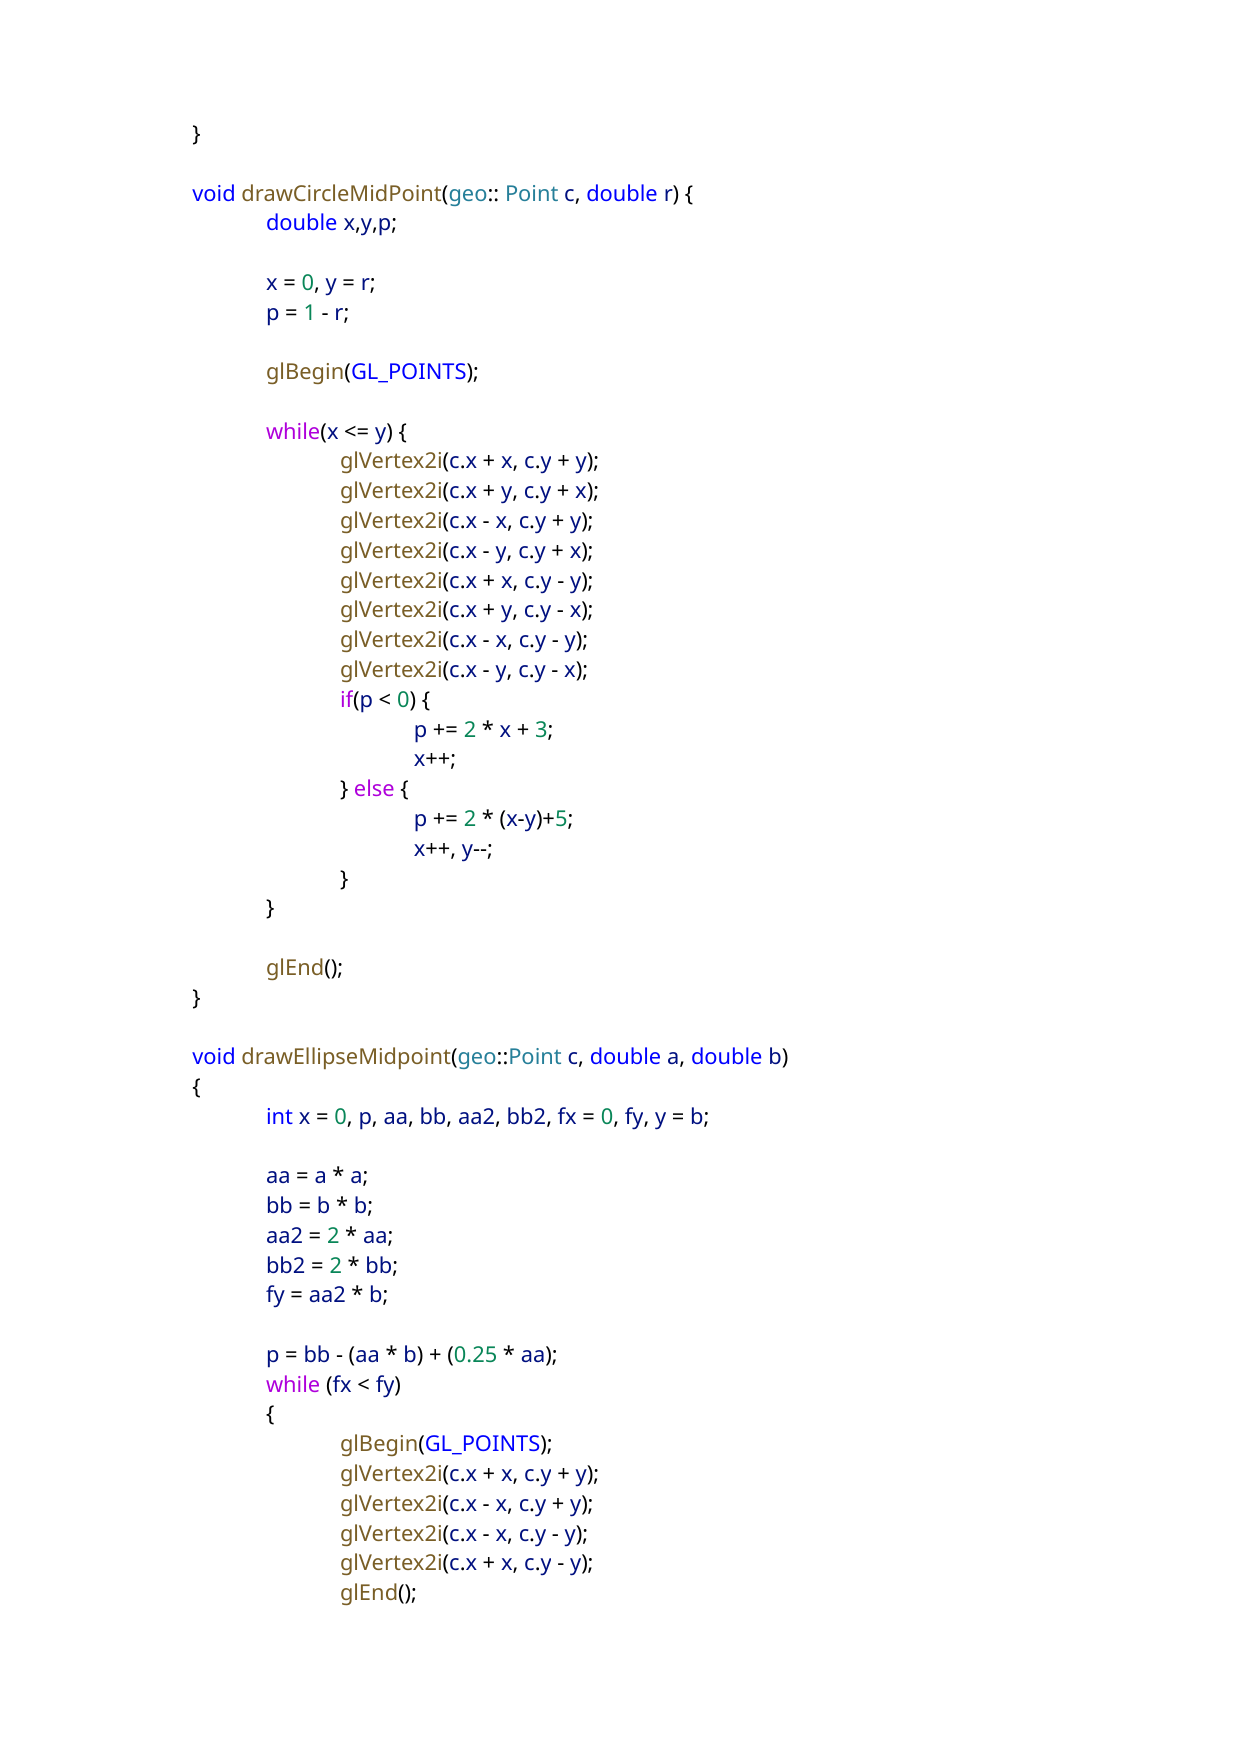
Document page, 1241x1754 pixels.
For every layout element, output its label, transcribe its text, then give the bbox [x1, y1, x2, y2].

text { [192, 1071, 1122, 1101]
text bb = b * b; [266, 1190, 1122, 1220]
text void drawEllipseMidpoint(geo::Point c, double a, double b) [192, 1041, 1122, 1071]
text glBegin(GL_POINTS); [340, 1428, 1122, 1458]
text glVertex2i(c.x - x, c.y + y); [340, 505, 1122, 535]
text p += 2 * (x-y)+5; [413, 803, 1122, 833]
text glVertex2i(c.x + x, c.y + y); [340, 1458, 1122, 1488]
text glEnd(); [340, 1577, 1122, 1607]
text glVertex2i(c.x - x, c.y - y); [340, 624, 1122, 654]
text p += 2 * x + 3; [413, 713, 1122, 743]
text } [192, 118, 1122, 148]
text glVertex2i(c.x + y, c.y + x); [340, 475, 1122, 505]
text glVertex2i(c.x - y, c.y + x); [340, 535, 1122, 564]
text glVertex2i(c.x - y, c.y - x); [340, 654, 1122, 684]
text glBegin(GL_POINTS); [266, 356, 1122, 386]
text p = bb - (aa * b) + (0.25 * aa); [266, 1339, 1122, 1369]
text glEnd(); [266, 952, 1122, 982]
text fy = aa2 * b; [266, 1279, 1122, 1309]
text glVertex2i(c.x - x, c.y + y); [340, 1488, 1122, 1518]
text while(x <= y) { [266, 416, 1122, 445]
text glVertex2i(c.x + x, c.y - y); [340, 1547, 1122, 1577]
text glVertex2i(c.x + x, c.y + y); [340, 445, 1122, 475]
text glVertex2i(c.x + y, c.y - x); [340, 594, 1122, 624]
text { [266, 1398, 1122, 1428]
text } [340, 862, 1122, 892]
text while (fx < fy) [266, 1369, 1122, 1398]
text double x,y,p; [266, 207, 1122, 237]
text aa = a * a; [266, 1160, 1122, 1190]
text } [192, 982, 1122, 1011]
text p = 1 - r; [266, 297, 1122, 326]
text void drawCircleMidPoint(geo:: Point c, double r) { [192, 178, 1122, 207]
text x++; [413, 743, 1122, 773]
text if(p < 0) { [340, 684, 1122, 713]
text bb2 = 2 * bb; [266, 1249, 1122, 1279]
text x++, y--; [413, 833, 1122, 862]
text glVertex2i(c.x + x, c.y - y); [340, 564, 1122, 594]
text glVertex2i(c.x - x, c.y - y); [340, 1518, 1122, 1547]
text } else { [340, 773, 1122, 803]
text int x = 0, p, aa, bb, aa2, bb2, fx = 0, fy, y = b; [266, 1101, 1122, 1131]
text x = 0, y = r; [266, 267, 1122, 297]
text aa2 = 2 * aa; [266, 1220, 1122, 1249]
text } [266, 892, 1122, 922]
